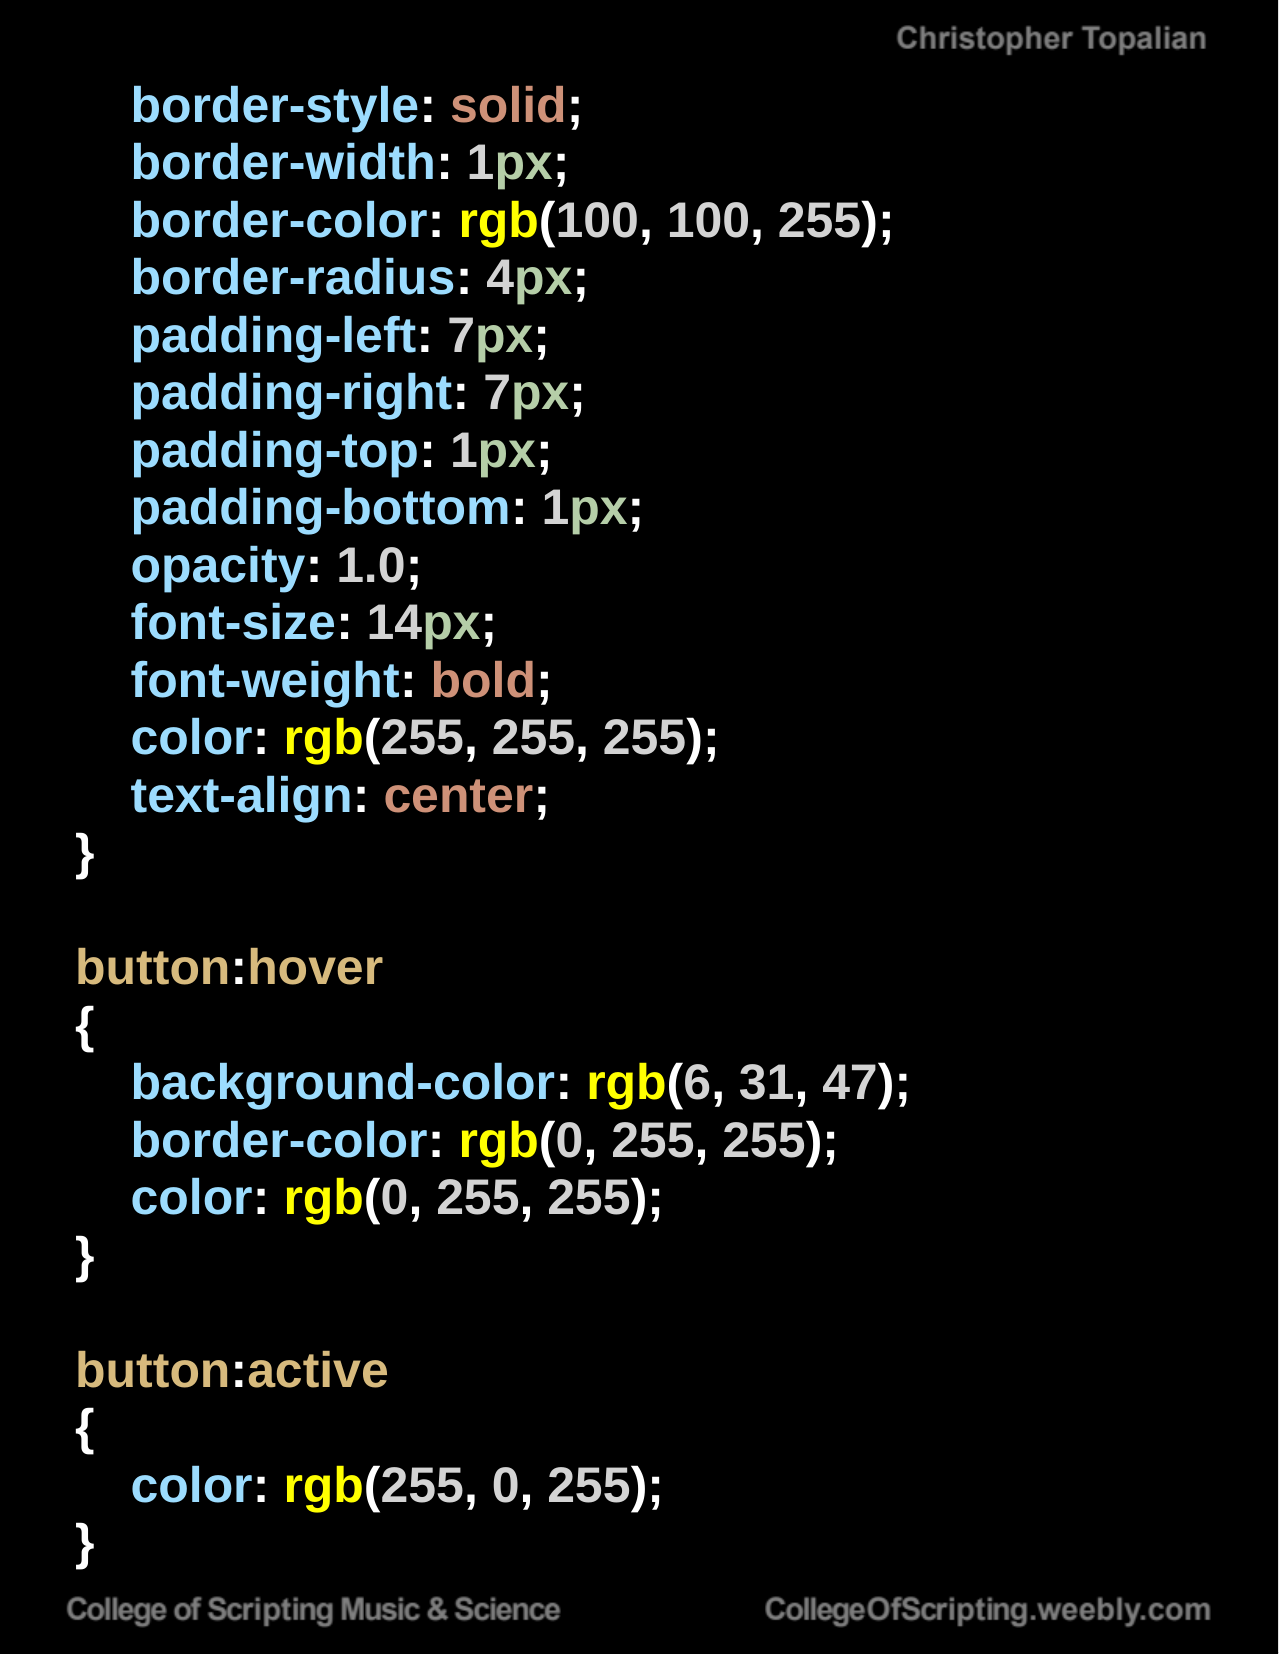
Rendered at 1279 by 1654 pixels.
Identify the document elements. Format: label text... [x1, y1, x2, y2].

text border-color: rgb(0, 255, 255); [75, 1110, 1203, 1167]
text button:active [75, 1340, 1203, 1397]
text padding-bottom: 1px; [75, 477, 1203, 535]
text border-style: solid; [75, 75, 1203, 132]
text } [75, 1512, 1203, 1570]
text button:hover [75, 937, 1203, 995]
text opacity: 1.0; [75, 535, 1203, 592]
text border-radius: 4px; [75, 247, 1203, 305]
text border-color: rgb(100, 100, 255); [75, 190, 1203, 247]
text border-width: 1px; [75, 132, 1203, 190]
text } [75, 822, 1203, 880]
text { [75, 1397, 1203, 1455]
text color: rgb(255, 255, 255); [75, 707, 1203, 765]
text } [75, 1225, 1203, 1282]
text color: rgb(0, 255, 255); [75, 1167, 1203, 1225]
text font-weight: bold; [75, 650, 1203, 707]
text { [75, 995, 1203, 1052]
text color: rgb(255, 0, 255); [75, 1455, 1203, 1512]
text text-align: center; [75, 765, 1203, 822]
text padding-right: 7px; [75, 362, 1203, 420]
text font-size: 14px; [75, 592, 1203, 650]
text background-color: rgb(6, 31, 47); [75, 1052, 1203, 1110]
text padding-left: 7px; [75, 305, 1203, 362]
text padding-top: 1px; [75, 420, 1203, 477]
